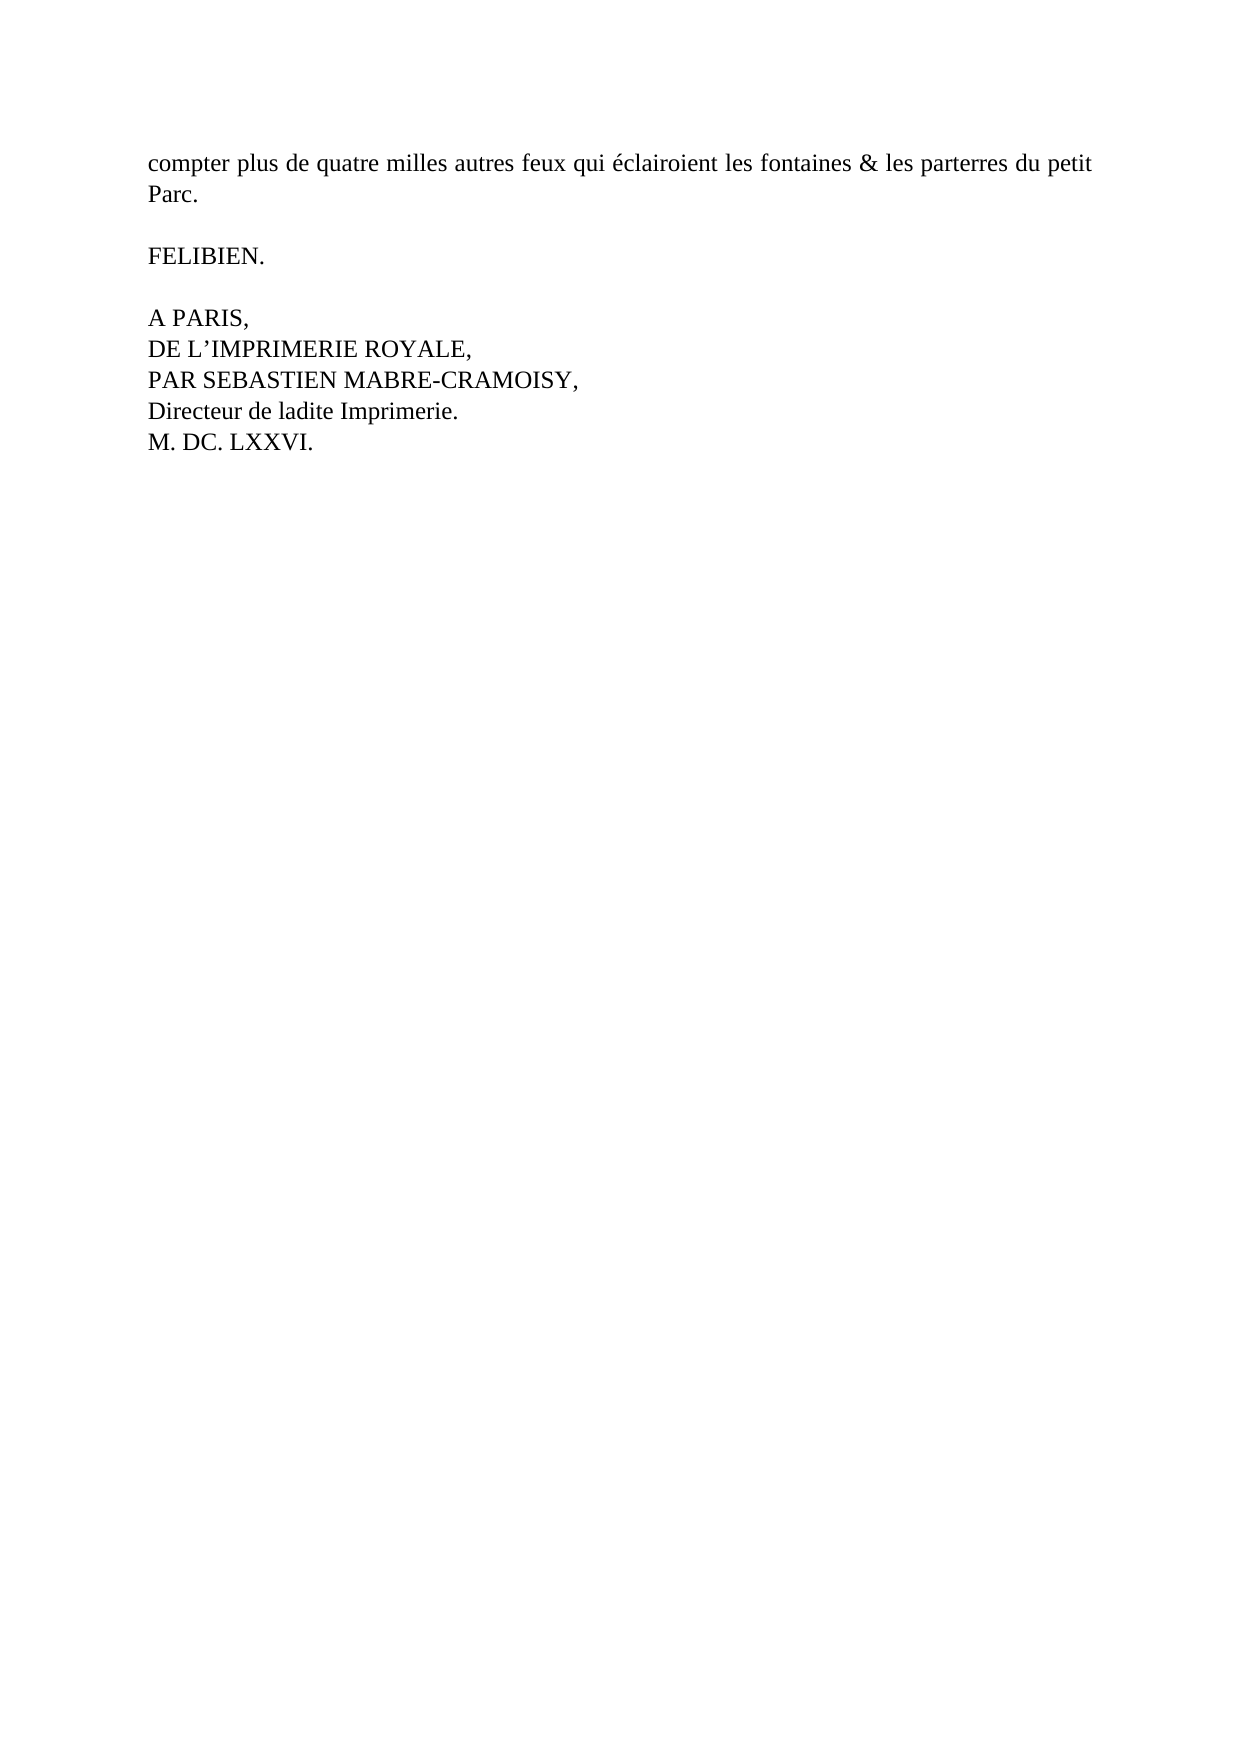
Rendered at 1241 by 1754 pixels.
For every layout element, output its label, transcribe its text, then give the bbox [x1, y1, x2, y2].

text DE L’IMPRIMERIE ROYALE, [148, 334, 1093, 363]
text Directeur de ladite Imprimerie. [148, 396, 1093, 425]
text M. DC. LXXVI. [148, 427, 1093, 456]
text PAR SEBASTIEN MABRE-CRAMOISY, [148, 365, 1093, 394]
text compter plus de quatre milles autres feux qui éclairoient les fontaines & les parterres du petit Parc. [148, 148, 1093, 207]
text FELIBIEN. [148, 241, 1093, 269]
text A PARIS, [148, 303, 1093, 332]
